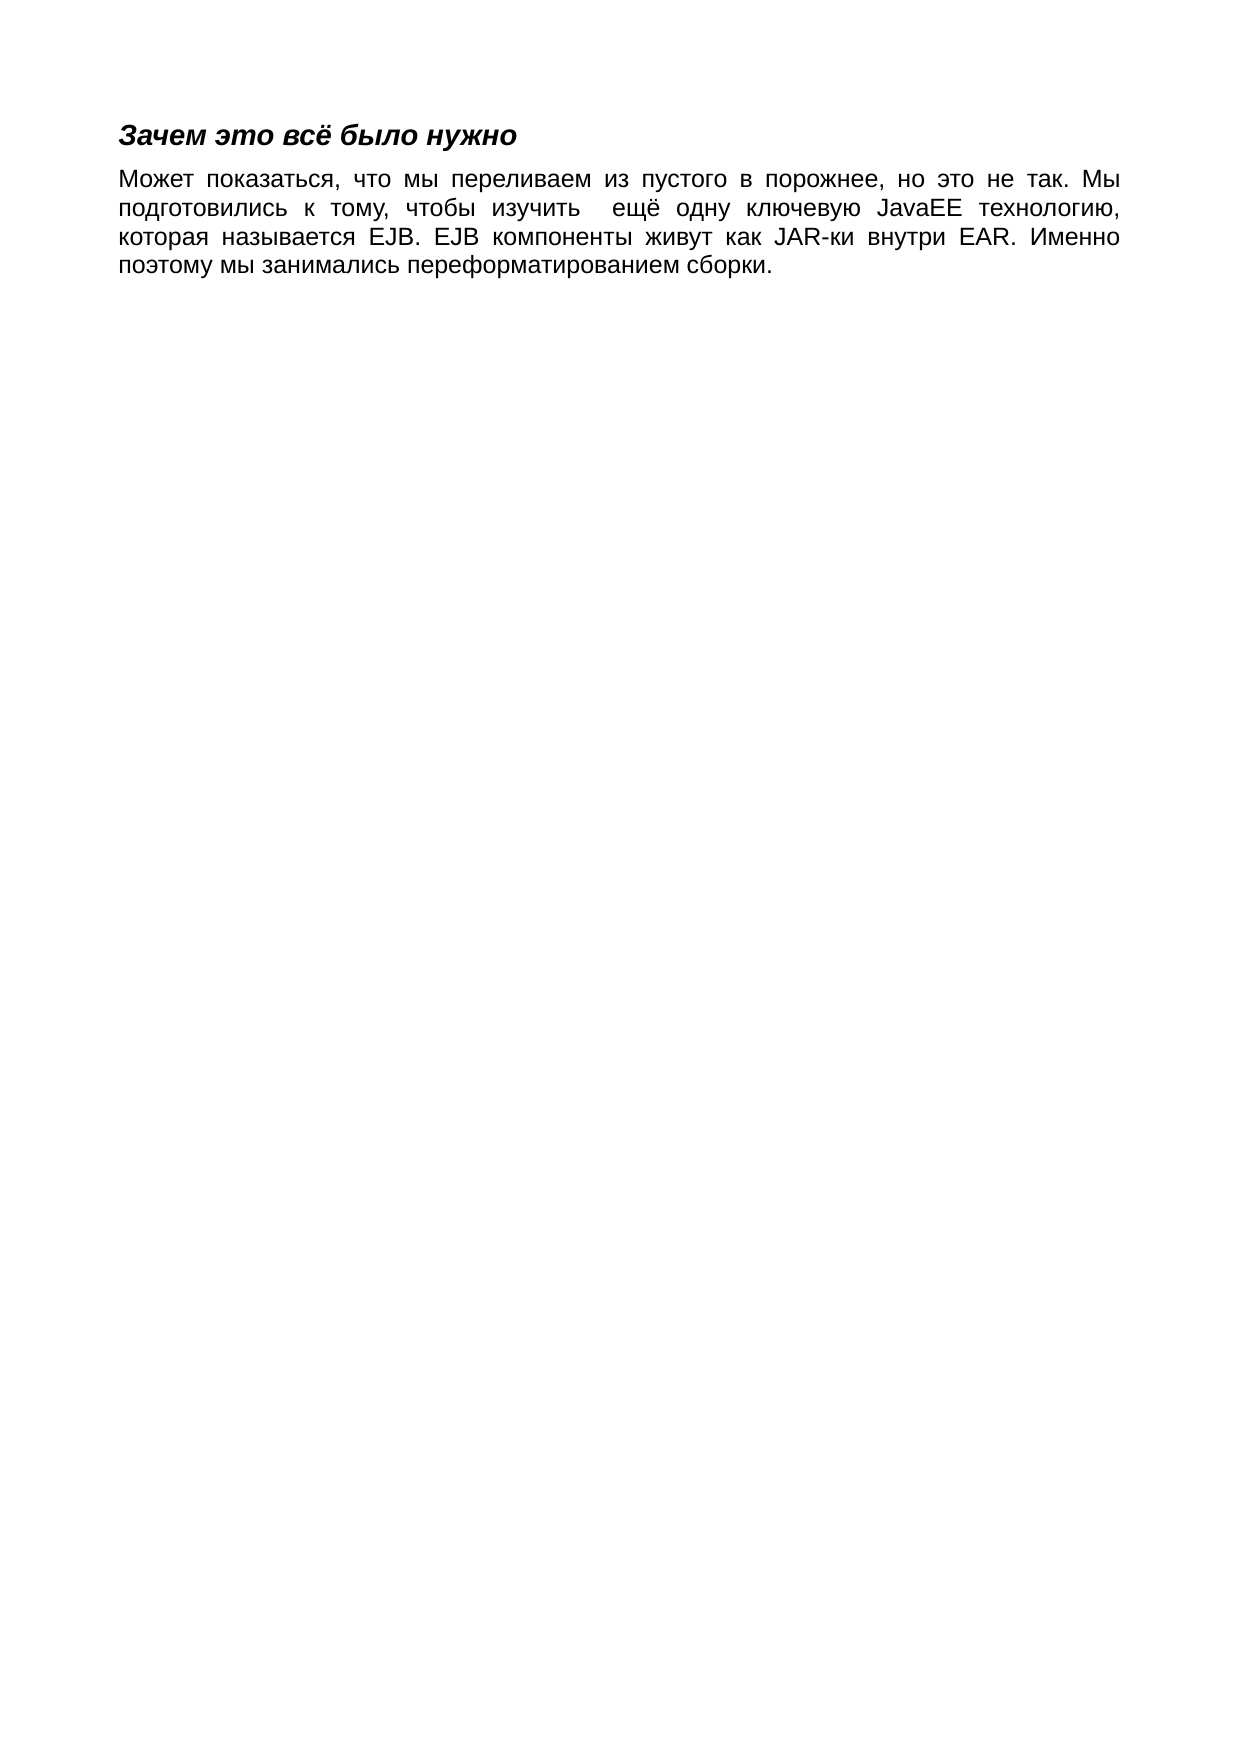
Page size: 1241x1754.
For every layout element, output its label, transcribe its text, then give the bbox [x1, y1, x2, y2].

subtitle Зачем это всё было нужно [118, 118, 1122, 152]
text Может показаться, что мы переливаем из пустого в порожнее, но это не так. Мы подготовились к тому, чтобы изучить ещё одну ключевую JavaEE технологию, которая называется EJB. EJB компоненты живут как JAR-ки внутри EAR. Именно поэтому мы занимались переформатированием сборки. [118, 164, 1122, 279]
